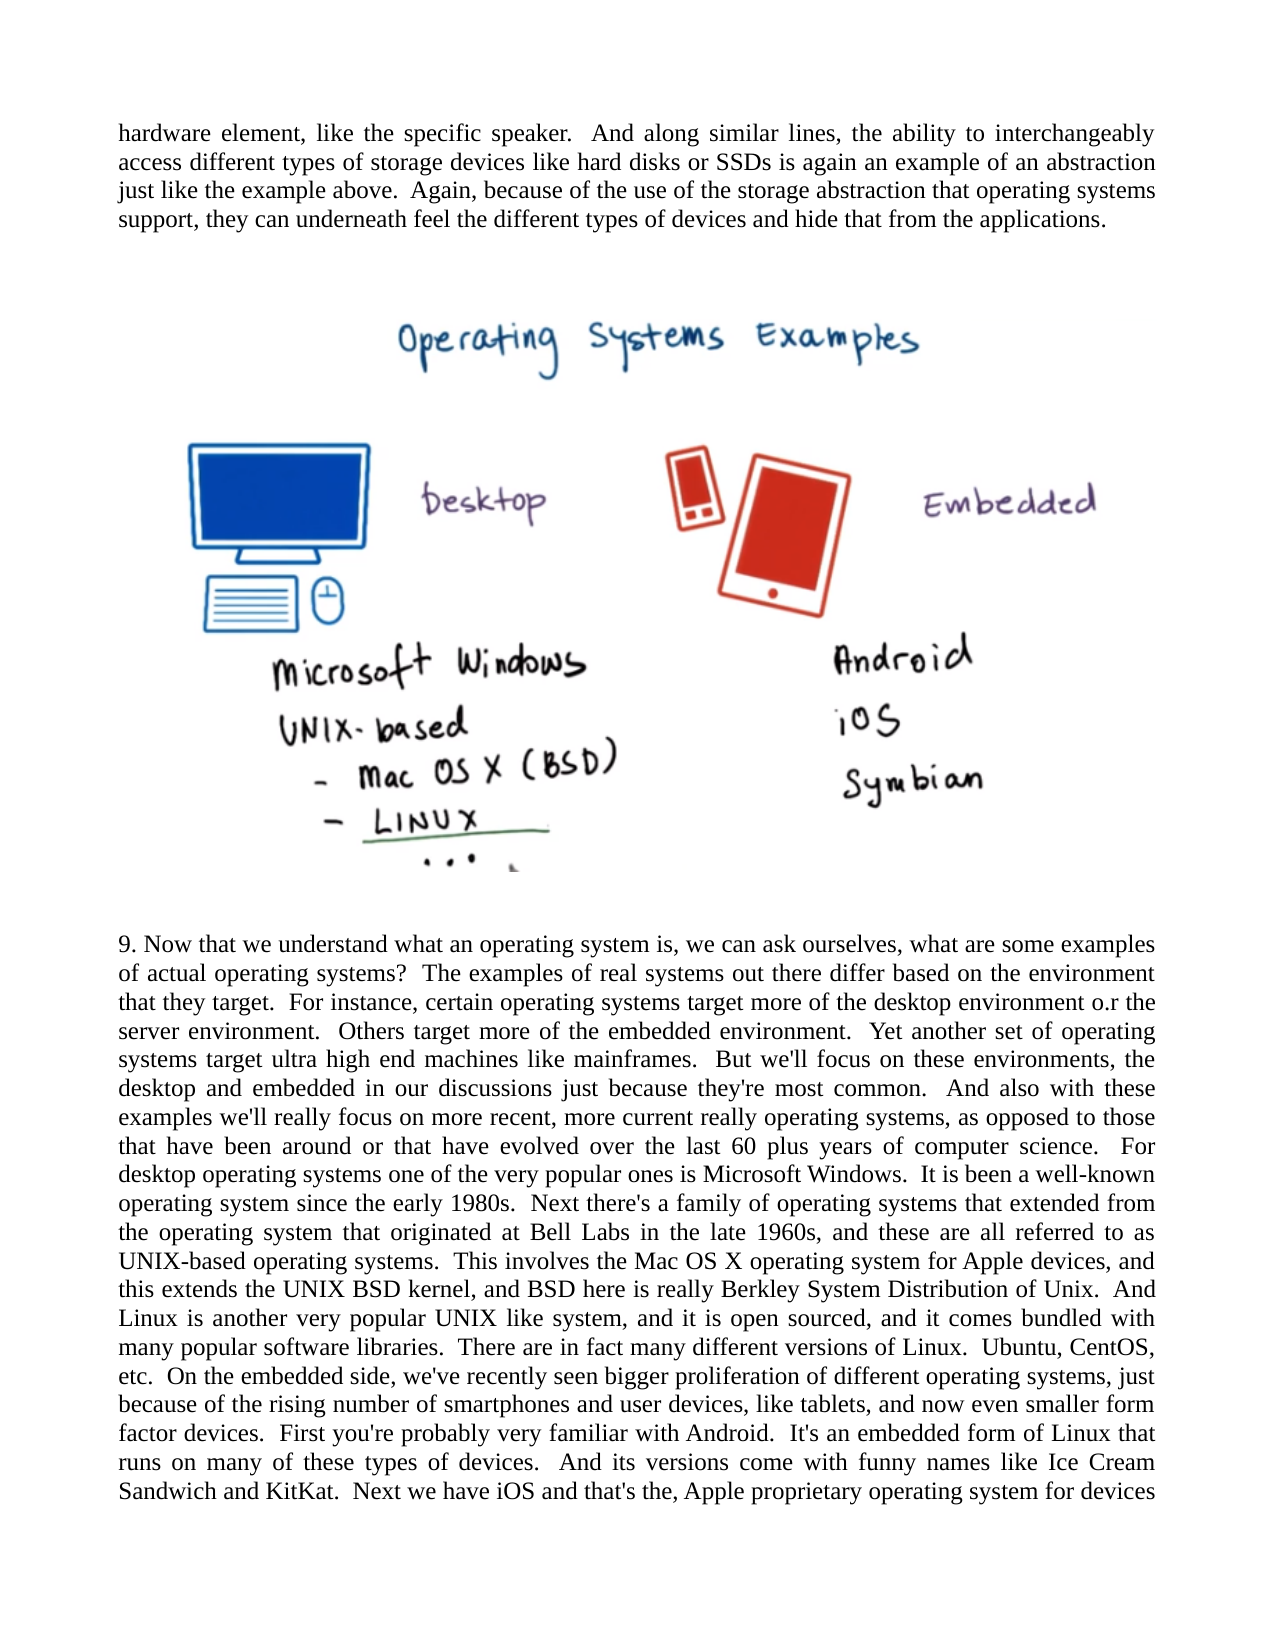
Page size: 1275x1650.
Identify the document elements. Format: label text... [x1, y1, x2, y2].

picture [118, 319, 1157, 872]
text 9. Now that we understand what an operating system is, we can ask ourselves, what are some examples of actual operating systems? The examples of real systems out there differ based on the environment that they target. For instance, certain operating systems target more of the desktop environment o.r the server environment. Others target more of the embedded environment. Yet another set of operating systems target ultra high end machines like mainframes. But we'll focus on these environments, the desktop and embedded in our discussions just because they're most common. And also with these examples we'll really focus on more recent, more current really operating systems, as opposed to those that have been around or that have evolved over the last 60 plus years of computer science. For desktop operating systems one of the very popular ones is Microsoft Windows. It is been a well-known operating system since the early 1980s. Next there's a family of operating systems that extended from the operating system that originated at Bell Labs in the late 1960s, and these are all referred to as UNIX-based operating systems. This involves the Mac OS X operating system for Apple devices, and this extends the UNIX BSD kernel, and BSD here is really Berkley System Distribution of Unix. And Linux is another very popular UNIX like system, and it is open sourced, and it comes bundled with many popular software libraries. There are in fact many different versions of Linux. Ubuntu, CentOS, etc. On the embedded side, we've recently seen bigger proliferation of different operating systems, just because of the rising number of smartphones and user devices, like tablets, and now even smaller form factor devices. First you're probably very familiar with Android. It's an embedded form of Linux that runs on many of these types of devices. And its versions come with funny names like Ice Cream Sandwich and KitKat. Next we have iOS and that's the, Apple proprietary operating system for devices [118, 929, 1157, 1504]
text hardware element, like the specific speaker. And along similar lines, the ability to interchangeably access different types of storage devices like hard disks or SSDs is again an example of an abstraction just like the example above. Again, because of the use of the storage abstraction that operating systems support, they can underneath feel the different types of devices and hide that from the applications. [118, 118, 1157, 233]
